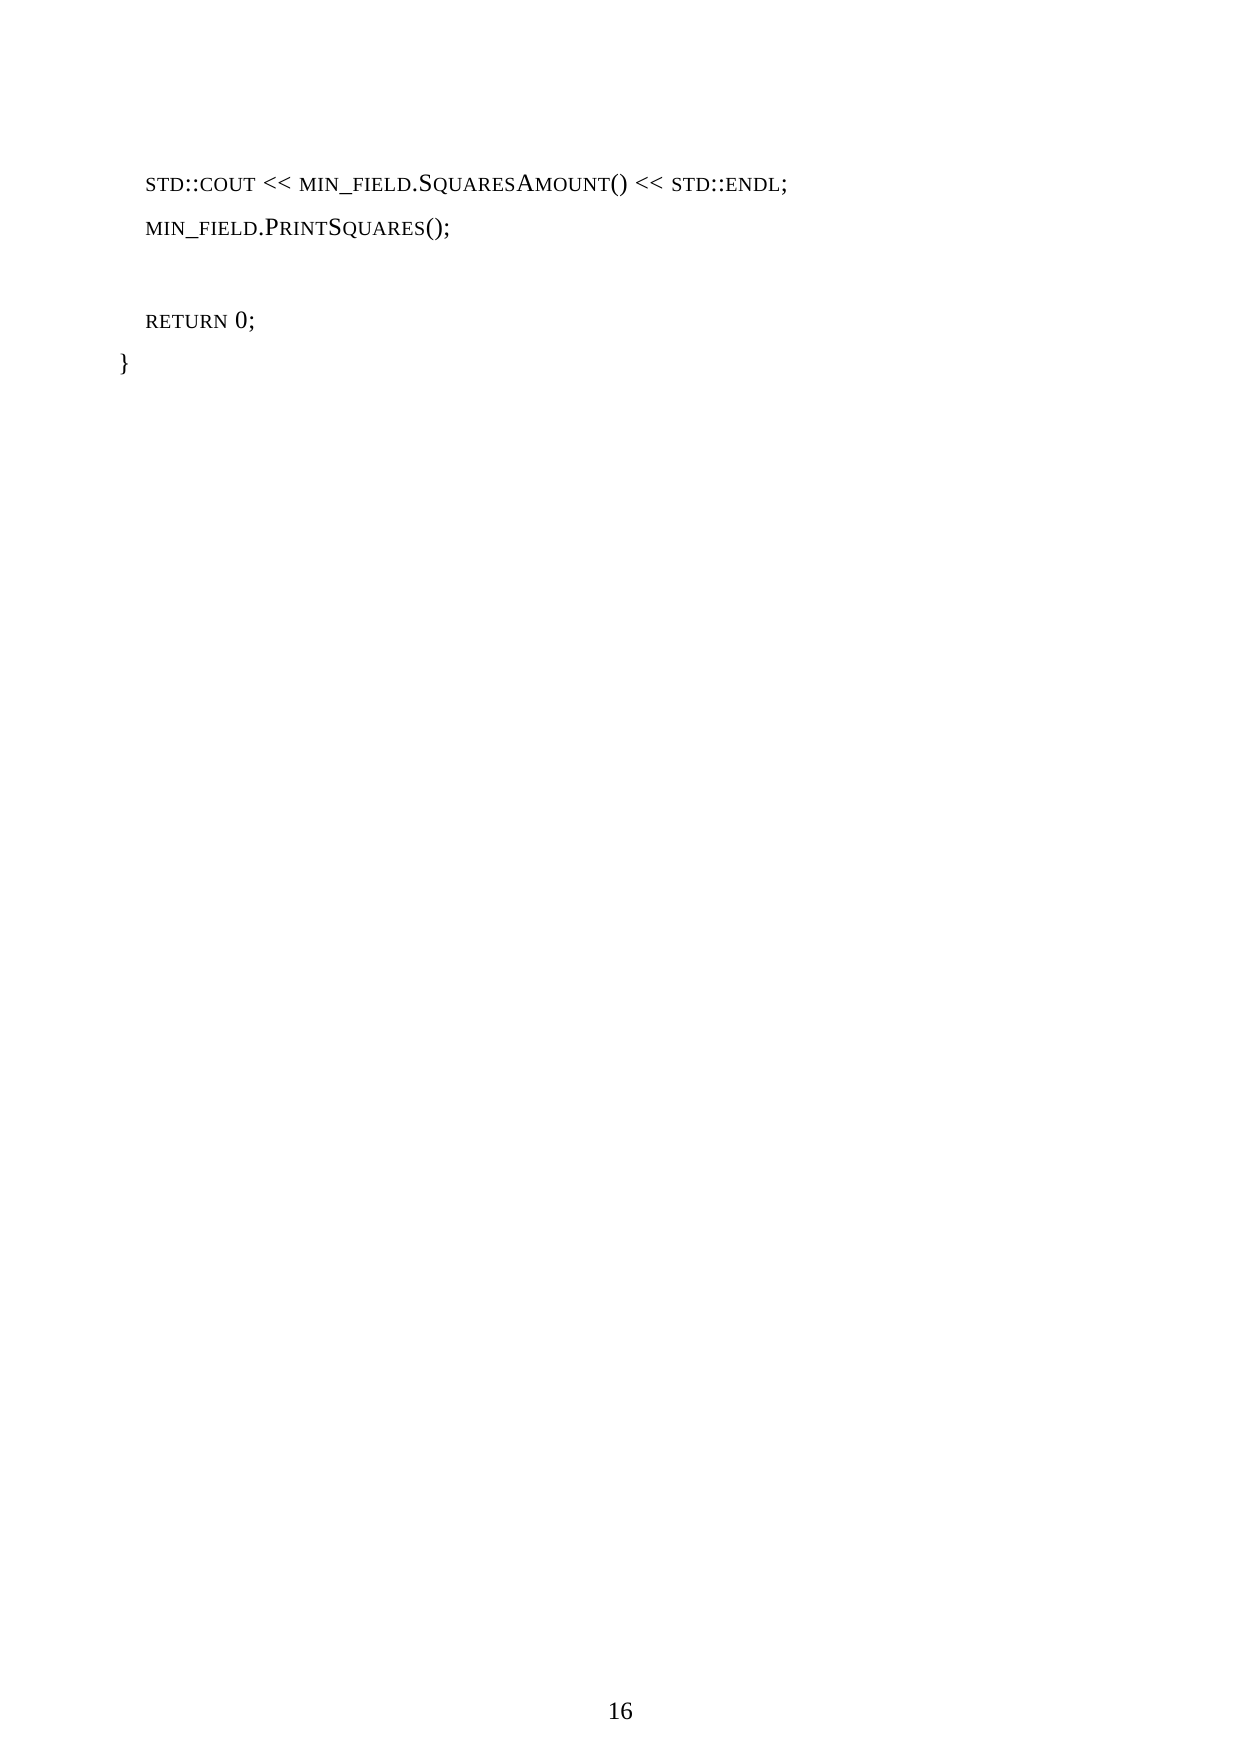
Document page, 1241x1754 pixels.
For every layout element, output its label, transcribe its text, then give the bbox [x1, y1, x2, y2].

text min_field.PrintSquares(); [118, 212, 1122, 240]
text return 0; [118, 305, 1122, 334]
text } [118, 348, 1122, 377]
text std::cout << min_field.SquaresAmount() << std::endl; [118, 168, 1122, 197]
